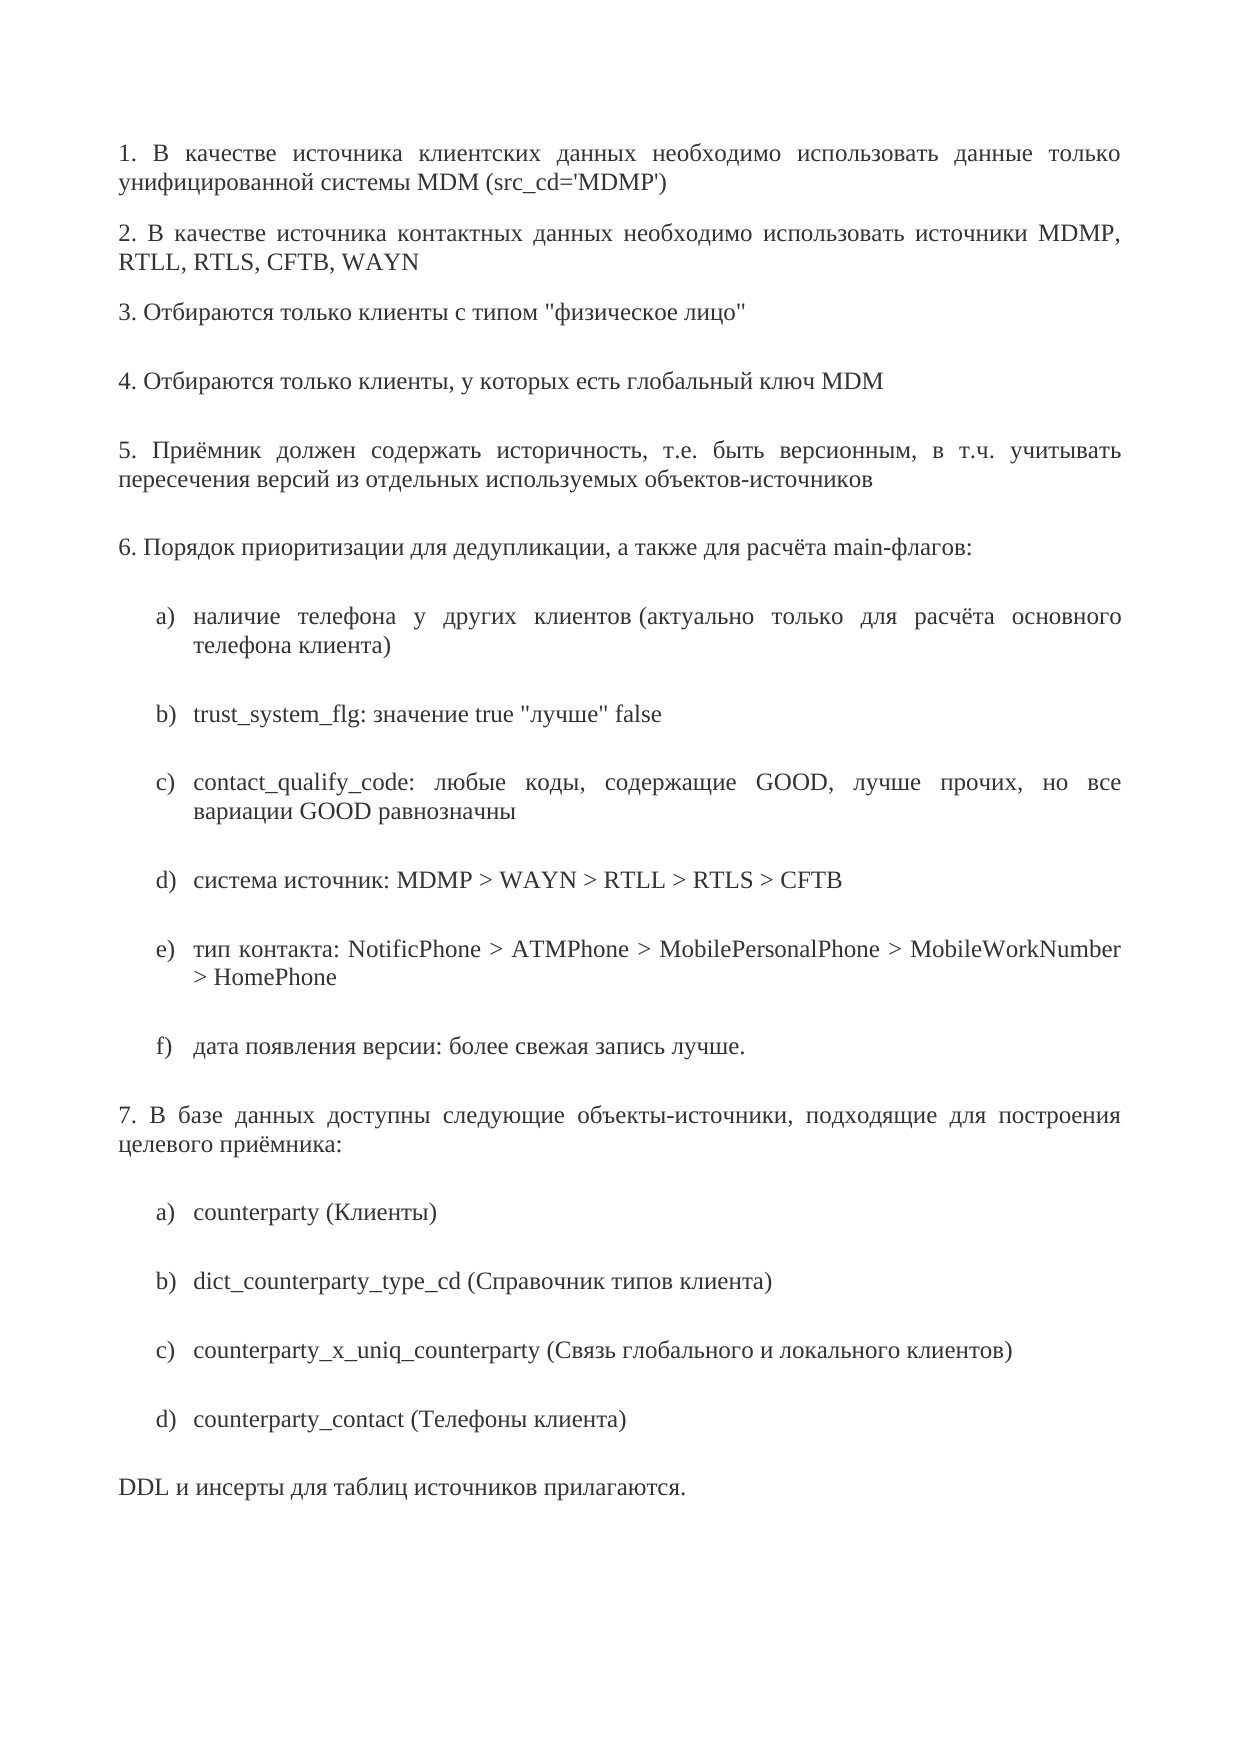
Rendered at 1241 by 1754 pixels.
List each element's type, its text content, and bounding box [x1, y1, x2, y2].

list наличие телефона у других клиентов (актуально только для расчёта основного телефона клиента) [156, 601, 1122, 659]
text 4. Отбираются только клиенты, у которых есть глобальный ключ MDM [118, 366, 1122, 395]
text 7. В базе данных доступны следующие объекты-источники, подходящие для построения целевого приёмника: [118, 1100, 1122, 1157]
list counterparty (Клиенты) [156, 1197, 1122, 1226]
text 3. Отбираются только клиенты с типом "физическое лицо" [118, 297, 1122, 326]
text 2. В качестве источника контактных данных необходимо использовать источники MDMP, RTLL, RTLS, CFTB, WAYN [118, 218, 1122, 275]
text 5. Приёмник должен содержать историчность, т.е. быть версионным, в т.ч. учитывать пересечения версий из отдельных используемых объектов-источников [118, 435, 1122, 492]
list contact_qualify_code: любые коды, содержащие GOOD, лучше прочих, но все вариации GOOD равнозначны [156, 767, 1122, 825]
text 1. В качестве источника клиентских данных необходимо использовать данные только унифицированной системы MDM (src_cd='MDMP') [118, 138, 1122, 196]
list дата появления версии: более свежая запись лучше. [156, 1031, 1122, 1060]
list counterparty_contact (Телефоны клиента) [156, 1404, 1122, 1432]
list тип контакта: NotificPhone > ATMPhone > MobilePersonalPhone > MobileWorkNumber > HomePhone [156, 934, 1122, 991]
list система источник: MDMP > WAYN > RTLL > RTLS > CFTB [156, 865, 1122, 894]
list dict_counterparty_type_cd (Справочник типов клиента) [156, 1266, 1122, 1295]
list counterparty_x_uniq_counterparty (Связь глобального и локального клиентов) [156, 1335, 1122, 1364]
text 6. Порядок приоритизации для дедупликации, а также для расчёта main-флагов: [118, 532, 1122, 561]
list trust_system_flg: значение true "лучше" false [156, 699, 1122, 727]
text DDL и инсерты для таблиц источников прилагаются. [118, 1472, 1122, 1501]
